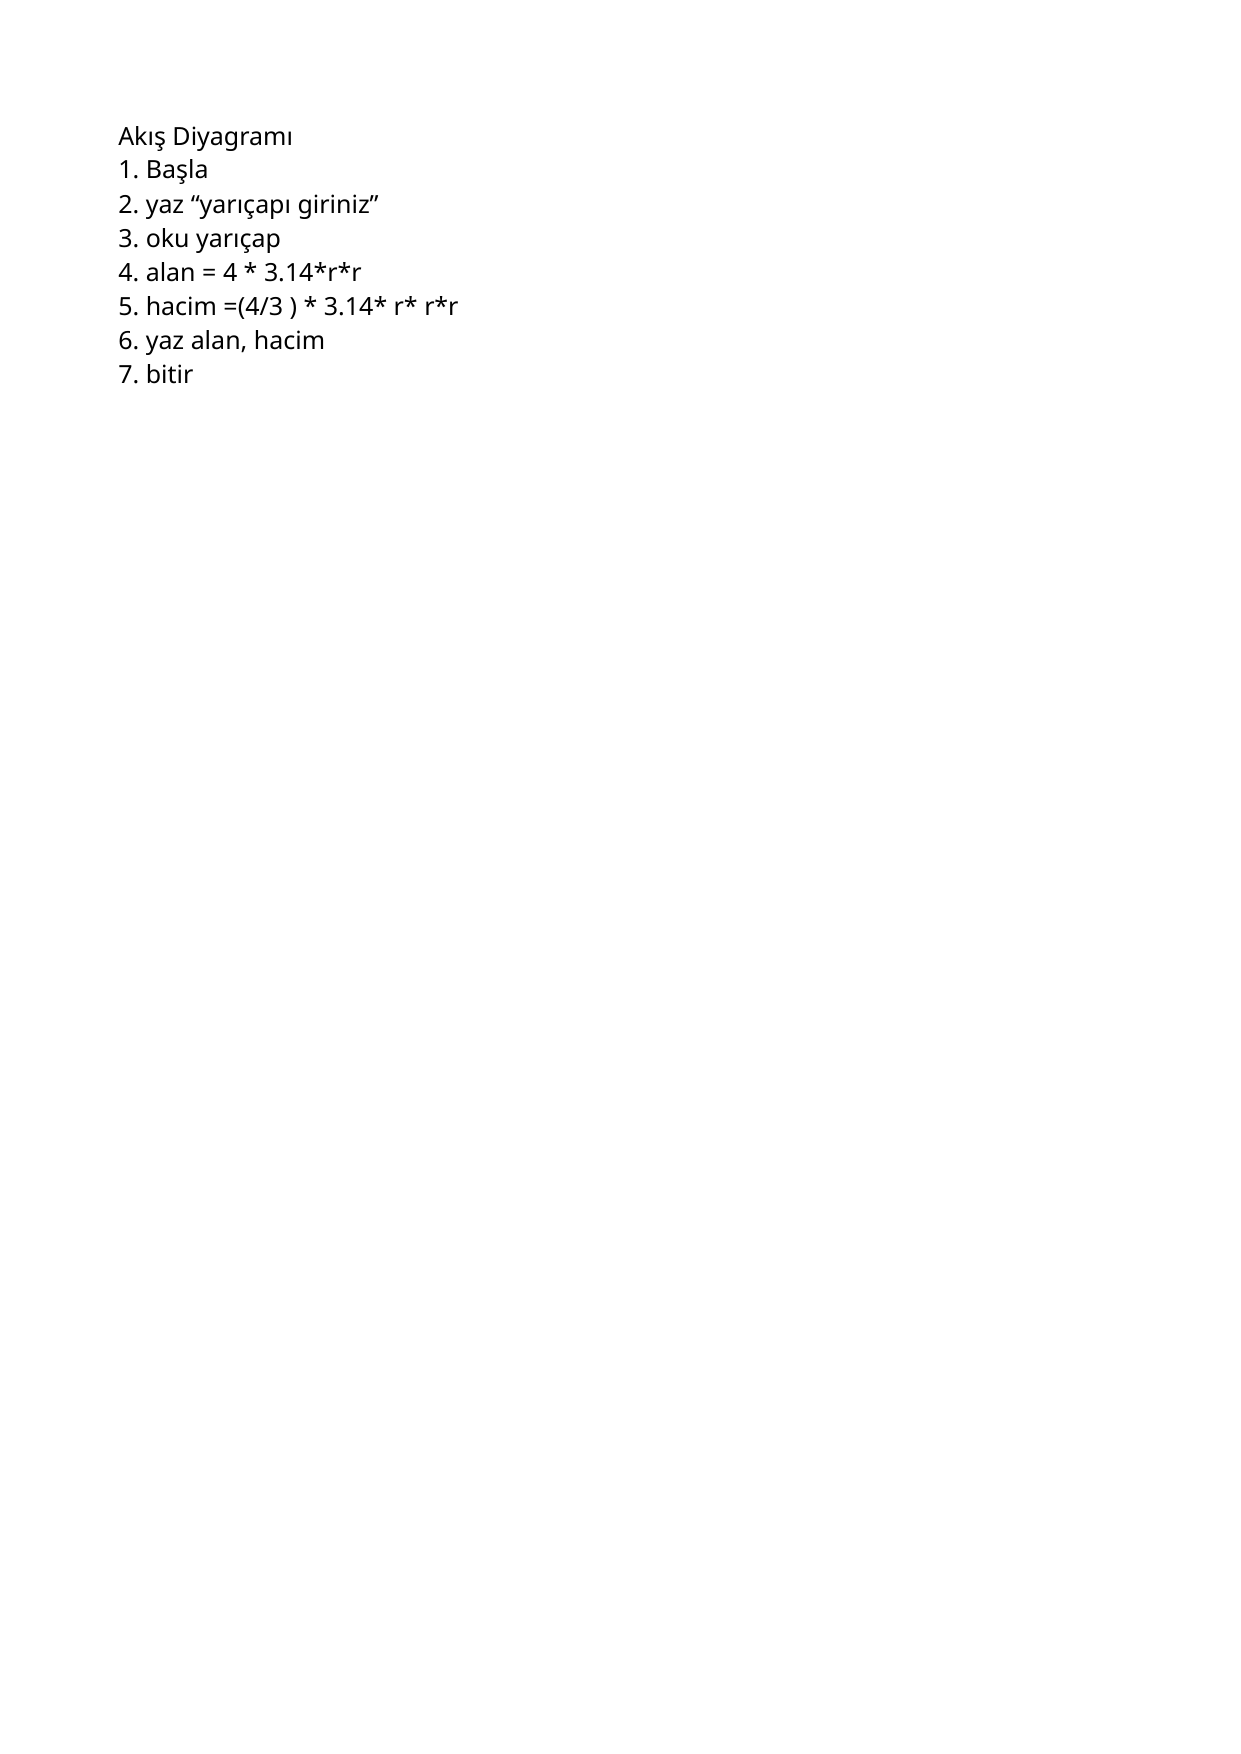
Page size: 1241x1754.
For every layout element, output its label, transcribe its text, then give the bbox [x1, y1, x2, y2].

text 5. hacim =(4/3 ) * 3.14* r* r*r [118, 288, 1122, 322]
text 6. yaz alan, hacim [118, 322, 1122, 357]
text 2. yaz “yarıçapı giriniz” [118, 186, 1122, 220]
text Akış Diyagramı [118, 118, 1122, 152]
text 3. oku yarıçap [118, 220, 1122, 254]
text 7. bitir [118, 357, 1122, 391]
text 4. alan = 4 * 3.14*r*r [118, 254, 1122, 288]
text 1. Başla [118, 152, 1122, 186]
